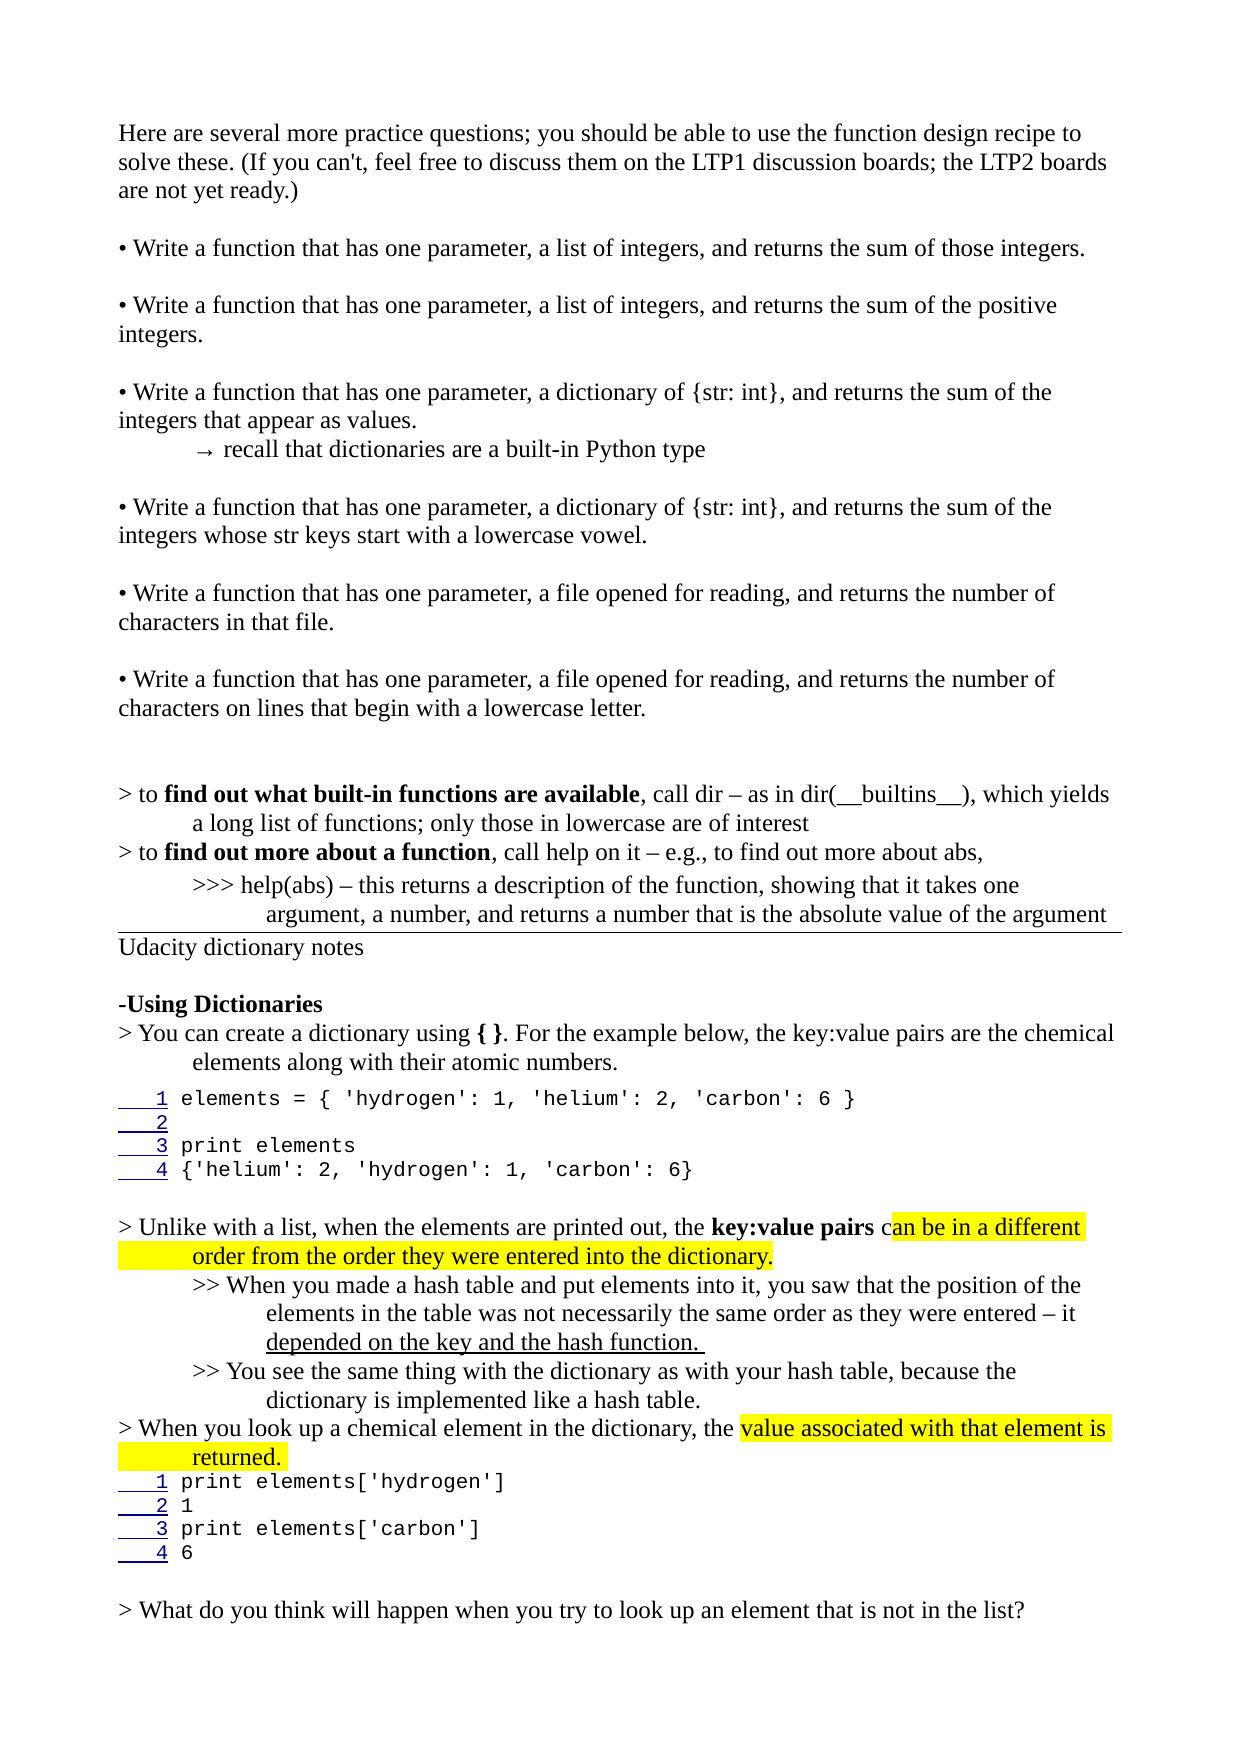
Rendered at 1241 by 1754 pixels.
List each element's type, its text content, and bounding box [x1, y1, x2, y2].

text 3 print elements['carbon'] [118, 1518, 1122, 1542]
text > You can create a dictionary using { }. For the example below, the key:value pairs are the chemical elements along with their atomic numbers. [118, 1018, 1122, 1076]
text > What do you think will happen when you try to look up an element that is not in the list? [118, 1595, 1122, 1624]
text 1 print elements['hydrogen'] [118, 1471, 1122, 1495]
text > When you look up a chemical element in the dictionary, the value associated with that element is returned. [118, 1413, 1122, 1471]
text 2 1 [118, 1495, 1122, 1518]
text >>> help(abs) – this returns a description of the function, showing that it takes one argument, a number, and returns a number that is the absolute value of the argument [118, 866, 1122, 932]
text 2 [118, 1112, 1122, 1136]
text > Unlike with a list, when the elements are printed out, the key:value pairs can be in a different order from the order they were entered into the dictionary. [118, 1212, 1122, 1270]
text 3 print elements [118, 1136, 1122, 1159]
text 1 elements = { 'hydrogen': 1, 'helium': 2, 'carbon': 6 } [118, 1088, 1122, 1112]
text Udacity dictionary notes [118, 933, 1122, 961]
text -Using Dictionaries [118, 989, 1122, 1018]
text >> You see the same thing with the dictionary as with your hash table, because the dictionary is implemented like a hash table. [118, 1356, 1122, 1413]
text Here are several more practice questions; you should be able to use the function design recipe to solve these. (If you can't, feel free to discuss them on the LTP1 discussion boards; the LTP2 boards are not yet ready.) • Write a function that has one parameter, a list of integers, and returns the sum of those integers. • Write a function that has one parameter, a list of integers, and returns the sum of the positive integers. • Write a function that has one parameter, a dictionary of {str: int}, and returns the sum of the integers that appear as values. [118, 118, 1122, 434]
text 4 6 [118, 1542, 1122, 1566]
text > to find out more about a function, call help on it – e.g., to find out more about abs, [118, 837, 1122, 866]
text 4 {'helium': 2, 'hydrogen': 1, 'carbon': 6} [118, 1159, 1122, 1183]
text → recall that dictionaries are a built-in Python type • Write a function that has one parameter, a dictionary of {str: int}, and returns the sum of the integers whose str keys start with a lowercase vowel. • Write a function that has one parameter, a file opened for reading, and returns the number of characters in that file. • Write a function that has one parameter, a file opened for reading, and returns the number of characters on lines that begin with a lowercase letter. [118, 434, 1122, 751]
text > to find out what built-in functions are available, call dir – as in dir(__builtins__), which yields a long list of functions; only those in lowercase are of interest [118, 779, 1122, 837]
text >> When you made a hash table and put elements into it, you saw that the position of the elements in the table was not necessarily the same order as they were entered – it depended on the key and the hash function. [118, 1270, 1122, 1356]
